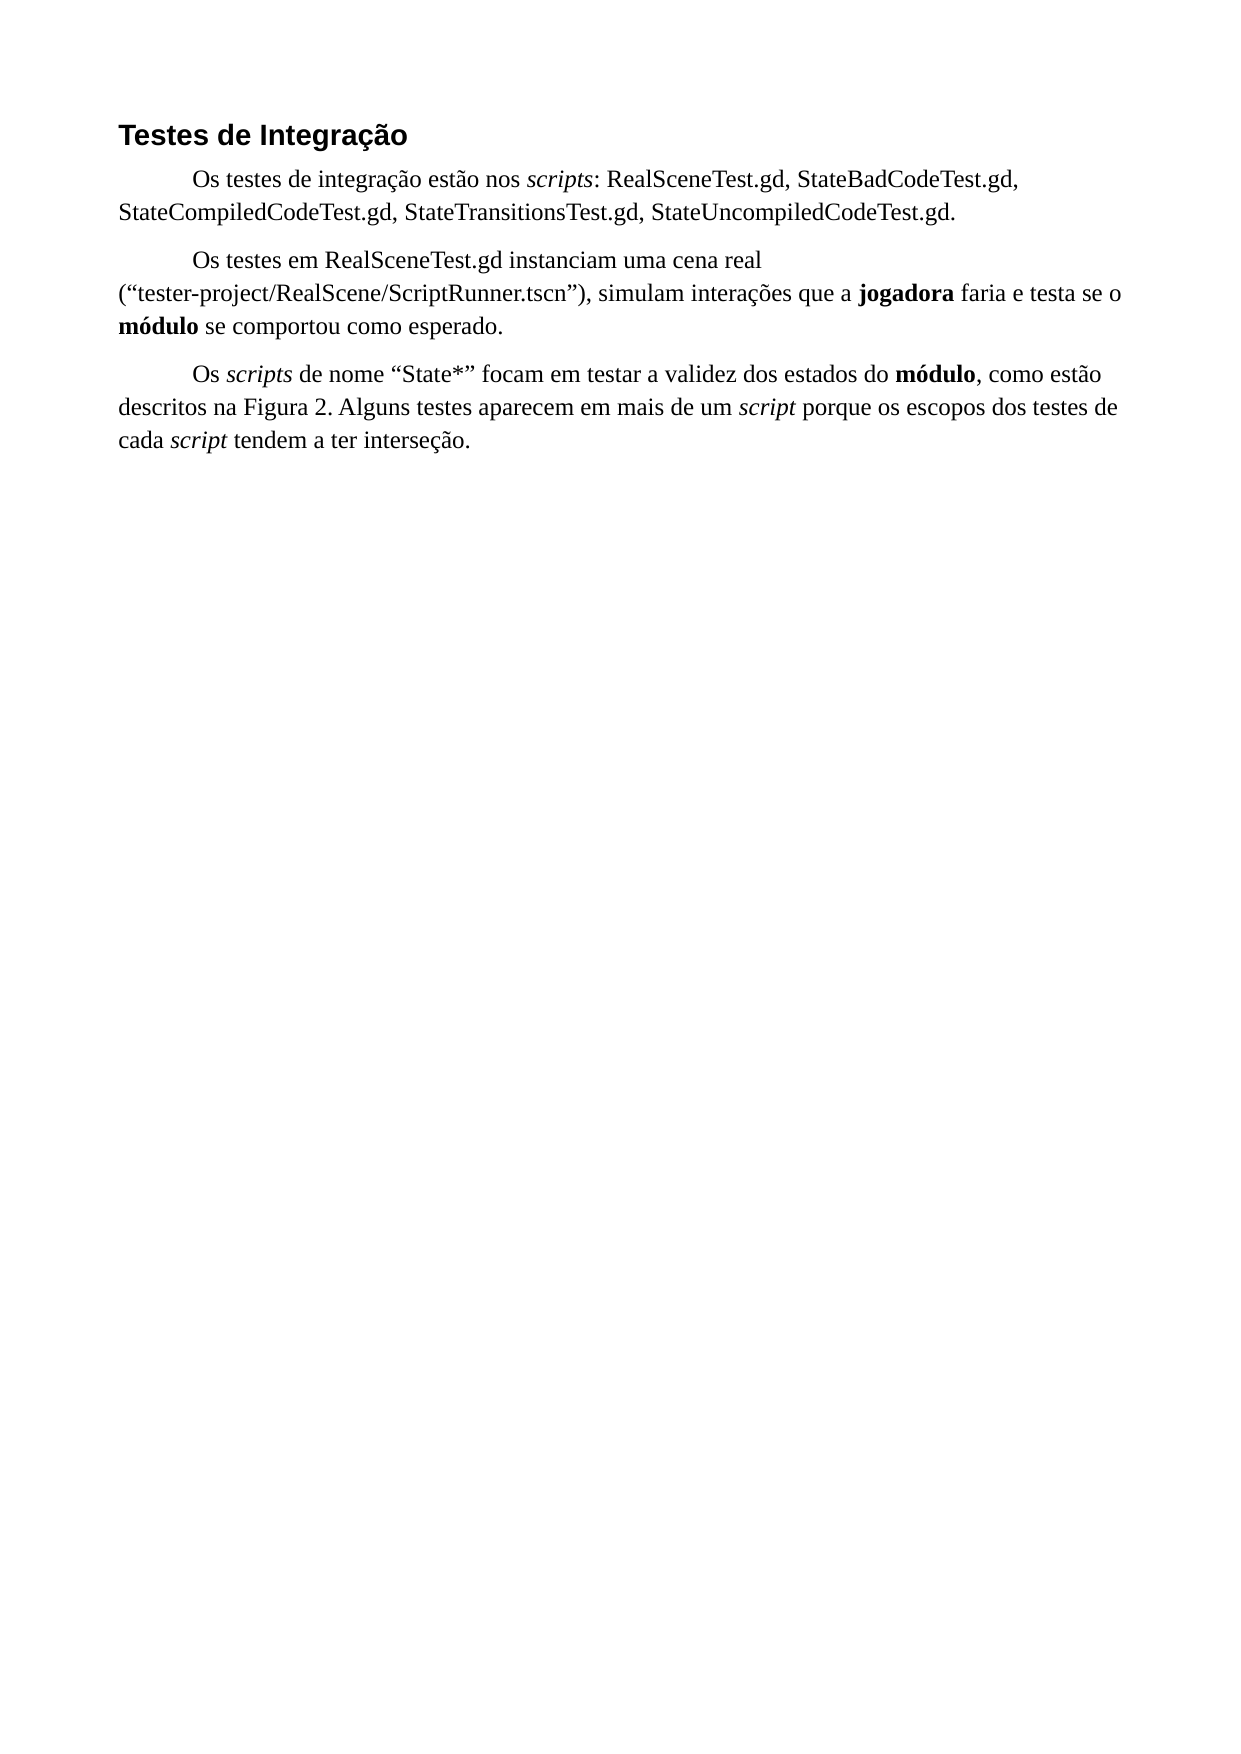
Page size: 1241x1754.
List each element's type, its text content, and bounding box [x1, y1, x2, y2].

text Os scripts de nome “State*” focam em testar a validez dos estados do módulo, como estão descritos na Figura 2. Alguns testes aparecem em mais de um script porque os escopos dos testes de cada script tendem a ter interseção. [118, 359, 1122, 453]
text Os testes de integração estão nos scripts: RealSceneTest.gd, StateBadCodeTest.gd, StateCompiledCodeTest.gd, StateTransitionsTest.gd, StateUncompiledCodeTest.gd. [118, 164, 1122, 226]
text Os testes em RealSceneTest.gd instanciam uma cena real (“tester-project/RealScene/ScriptRunner.tscn”), simulam interações que a jogadora faria e testa se o módulo se comportou como esperado. [118, 245, 1122, 340]
subtitle Testes de Integração [118, 118, 1122, 152]
